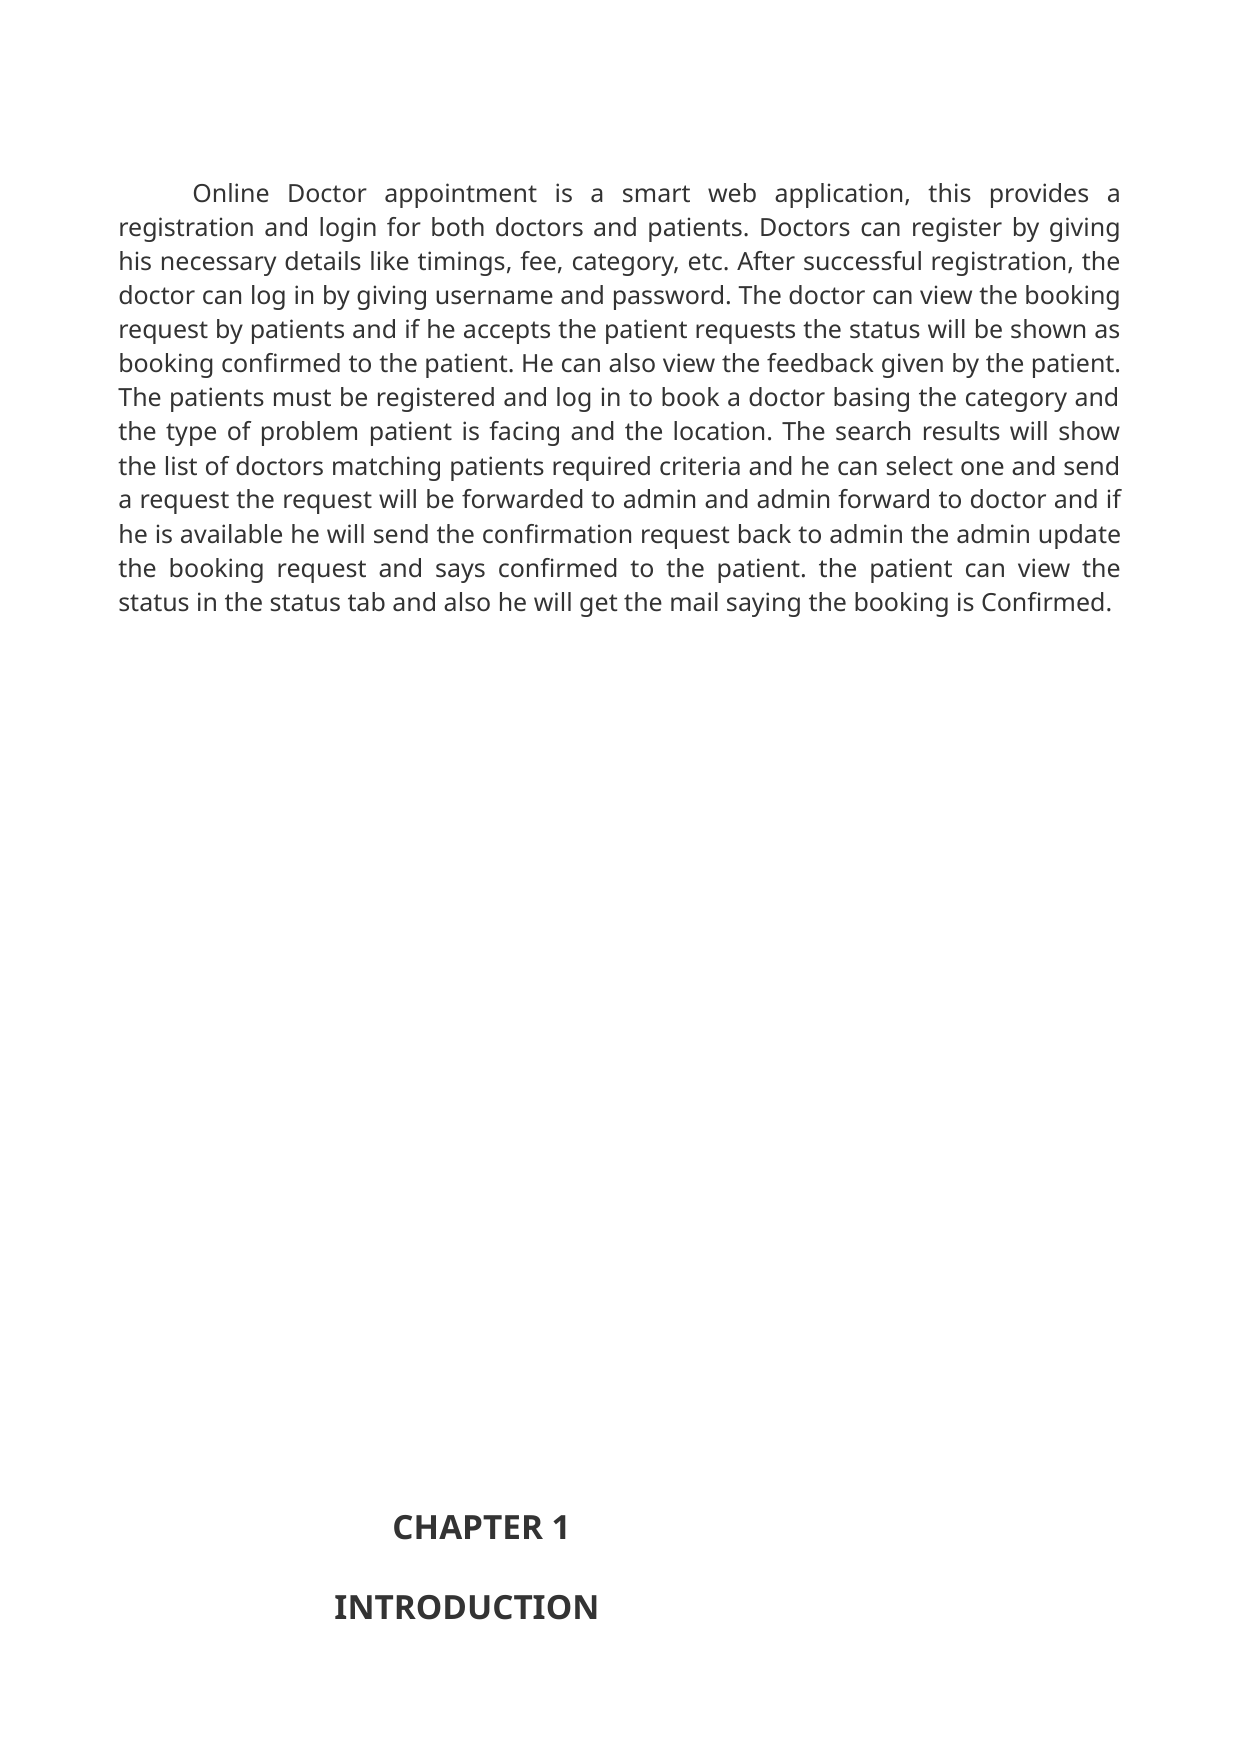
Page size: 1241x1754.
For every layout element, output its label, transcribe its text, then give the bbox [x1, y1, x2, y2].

text Online Doctor appointment is a smart web application, this provides a registration and login for both doctors and patients. Doctors can register by giving his necessary details like timings, fee, category, etc. After successful registration, the doctor can log in by giving username and password. The doctor can view the booking request by patients and if he accepts the patient requests the status will be shown as booking confirmed to the patient. He can also view the feedback given by the patient. The patients must be registered and log in to book a doctor basing the category and the type of problem patient is facing and the location. The search results will show the list of doctors matching patients required criteria and he can select one and send a request the request will be forwarded to admin and admin forward to doctor and if he is available he will send the confirmation request back to admin the admin update the booking request and says confirmed to the patient. the patient can view the status in the status tab and also he will get the mail saying the booking is Confirmed. [118, 176, 1122, 618]
text CHAPTER 1 [118, 1504, 1122, 1549]
text INTRODUCTION [118, 1583, 1122, 1629]
